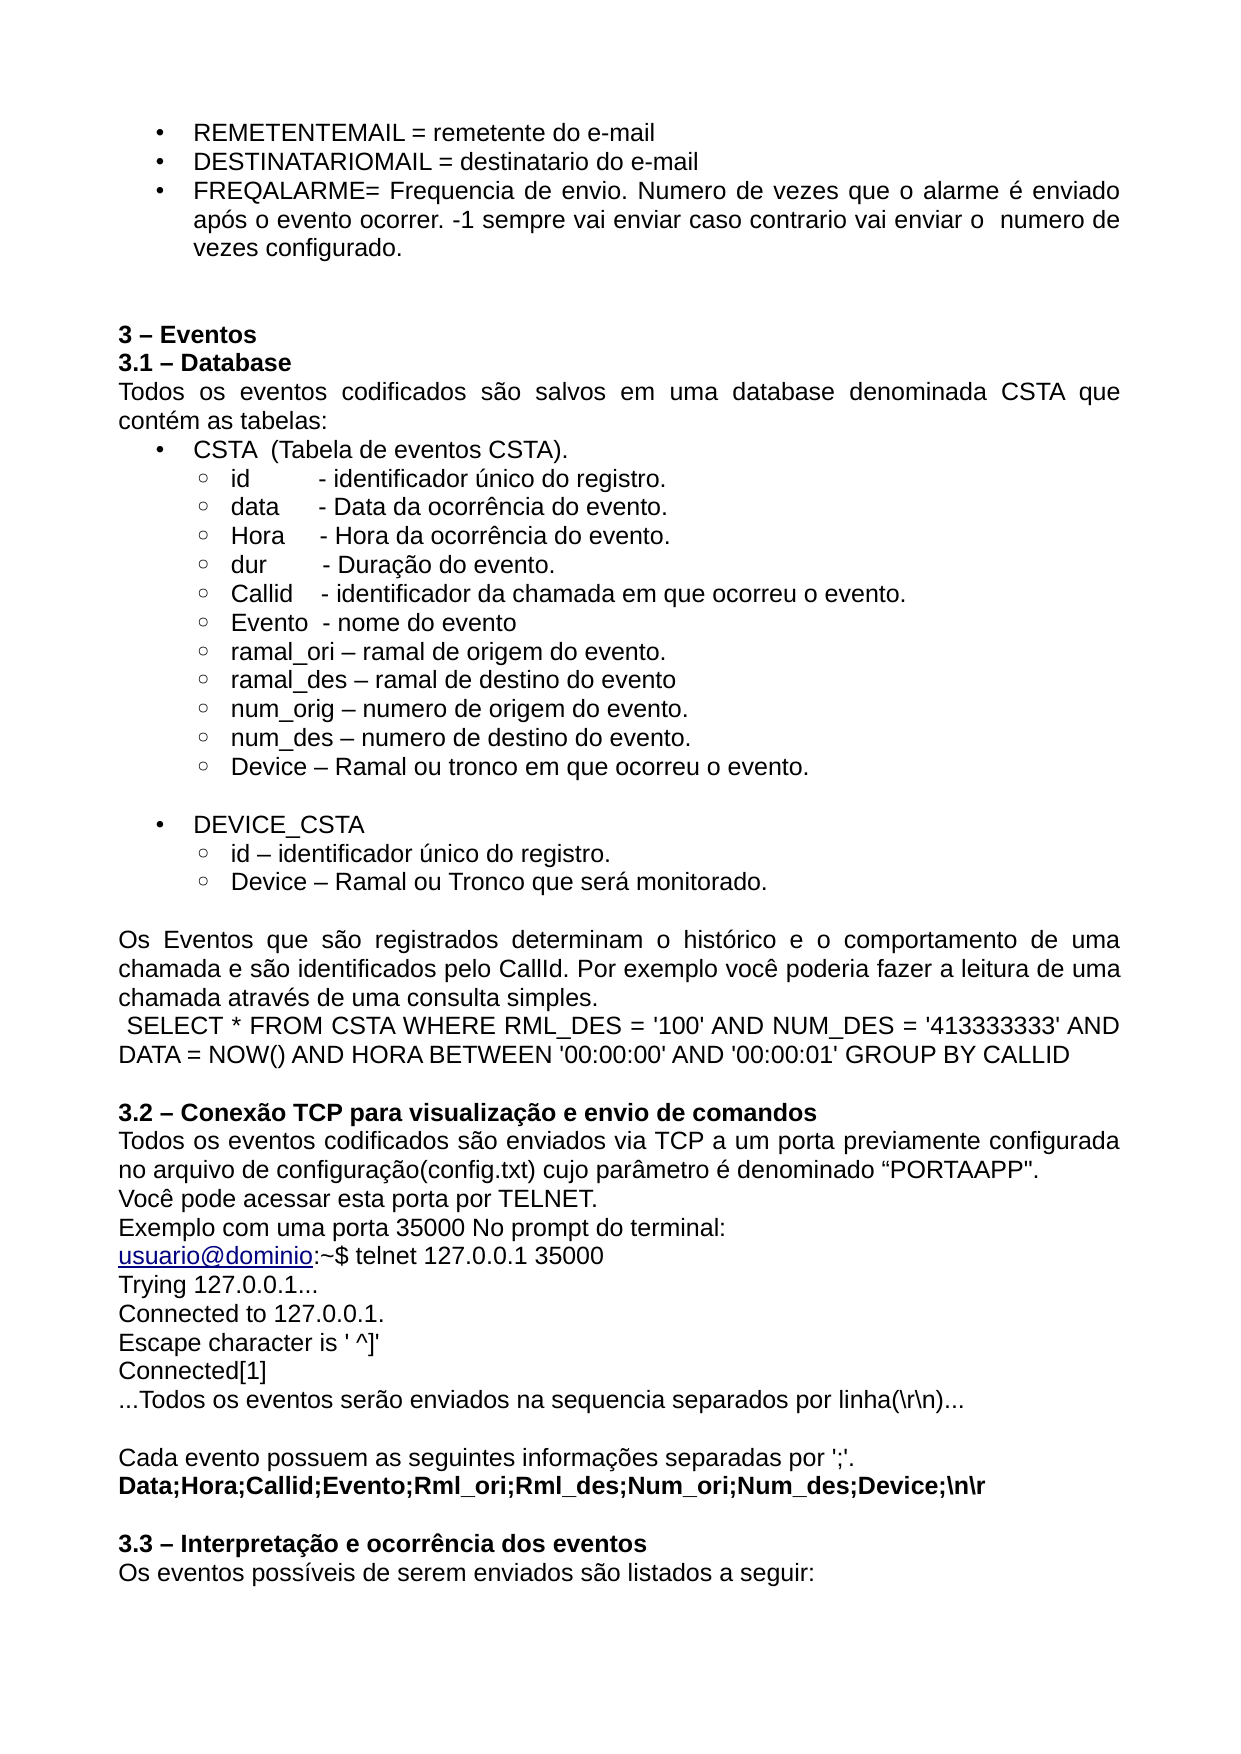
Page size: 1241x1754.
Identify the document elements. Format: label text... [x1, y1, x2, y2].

text Trying 127.0.0.1... [118, 1270, 1122, 1299]
list num_des – numero de destino do evento. [193, 723, 1122, 752]
text Connected[1] [118, 1356, 1122, 1385]
text Você pode acessar esta porta por TELNET. [118, 1184, 1122, 1212]
text Os eventos possíveis de serem enviados são listados a seguir: [118, 1557, 1122, 1586]
list ramal_des – ramal de destino do evento [193, 666, 1122, 694]
list Device – Ramal ou Tronco que será monitorado. [193, 867, 1122, 896]
list dur - Duração do evento. [193, 550, 1122, 579]
text usuario@dominio:~$ telnet 127.0.0.1 35000 [118, 1241, 1122, 1270]
list data - Data da ocorrência do evento. [193, 492, 1122, 521]
list id - identificador único do registro. [193, 463, 1122, 492]
text Escape character is ' ^]' [118, 1327, 1122, 1356]
text Todos os eventos codificados são enviados via TCP a um porta previamente configurada no arquivo de configuração(config.txt) cujo parâmetro é denominado “PORTAAPP". [118, 1126, 1122, 1184]
list Hora - Hora da ocorrência do evento. [193, 521, 1122, 550]
list REMETENTEMAIL = remetente do e-mail [156, 118, 1122, 147]
text Cada evento possuem as seguintes informações separadas por ';'. [118, 1442, 1122, 1471]
list ramal_ori – ramal de origem do evento. [193, 637, 1122, 666]
list FREQALARME= Frequencia de envio. Numero de vezes que o alarme é enviado após o evento ocorrer. -1 sempre vai enviar caso contrario vai enviar o numero de vezes configurado. [156, 176, 1122, 262]
text Todos os eventos codificados são salvos em uma database denominada CSTA que contém as tabelas: [118, 377, 1122, 435]
list id – identificador único do registro. [193, 838, 1122, 867]
list DEVICE_CSTA [156, 810, 1122, 838]
text 3.2 – Conexão TCP para visualização e envio de comandos [118, 1097, 1122, 1126]
list Device – Ramal ou tronco em que ocorreu o evento. [193, 752, 1122, 810]
list DESTINATARIOMAIL = destinatario do e-mail [156, 147, 1122, 176]
text Exemplo com uma porta 35000 No prompt do terminal: [118, 1212, 1122, 1241]
list CSTA (Tabela de eventos CSTA). [156, 435, 1122, 463]
text Connected to 127.0.0.1. [118, 1299, 1122, 1327]
text 3 – Eventos [118, 320, 1122, 348]
text Data;Hora;Callid;Evento;Rml_ori;Rml_des;Num_ori;Num_des;Device;\n\r [118, 1471, 1122, 1500]
text 3.3 – Interpretação e ocorrência dos eventos [118, 1529, 1122, 1557]
text 3.1 – Database [118, 348, 1122, 377]
list num_orig – numero de origem do evento. [193, 694, 1122, 723]
text ...Todos os eventos serão enviados na sequencia separados por linha(\r\n)... [118, 1385, 1122, 1414]
text Os Eventos que são registrados determinam o histórico e o comportamento de uma chamada e são identificados pelo CallId. Por exemplo você poderia fazer a leitura de uma chamada através de uma consulta simples. [118, 925, 1122, 1011]
text SELECT * FROM CSTA WHERE RML_DES = '100' AND NUM_DES = '413333333' AND DATA = NOW() AND HORA BETWEEN '00:00:00' AND '00:00:01' GROUP BY CALLID [118, 1011, 1122, 1069]
list Callid - identificador da chamada em que ocorreu o evento. [193, 579, 1122, 608]
list Evento - nome do evento [193, 608, 1122, 637]
